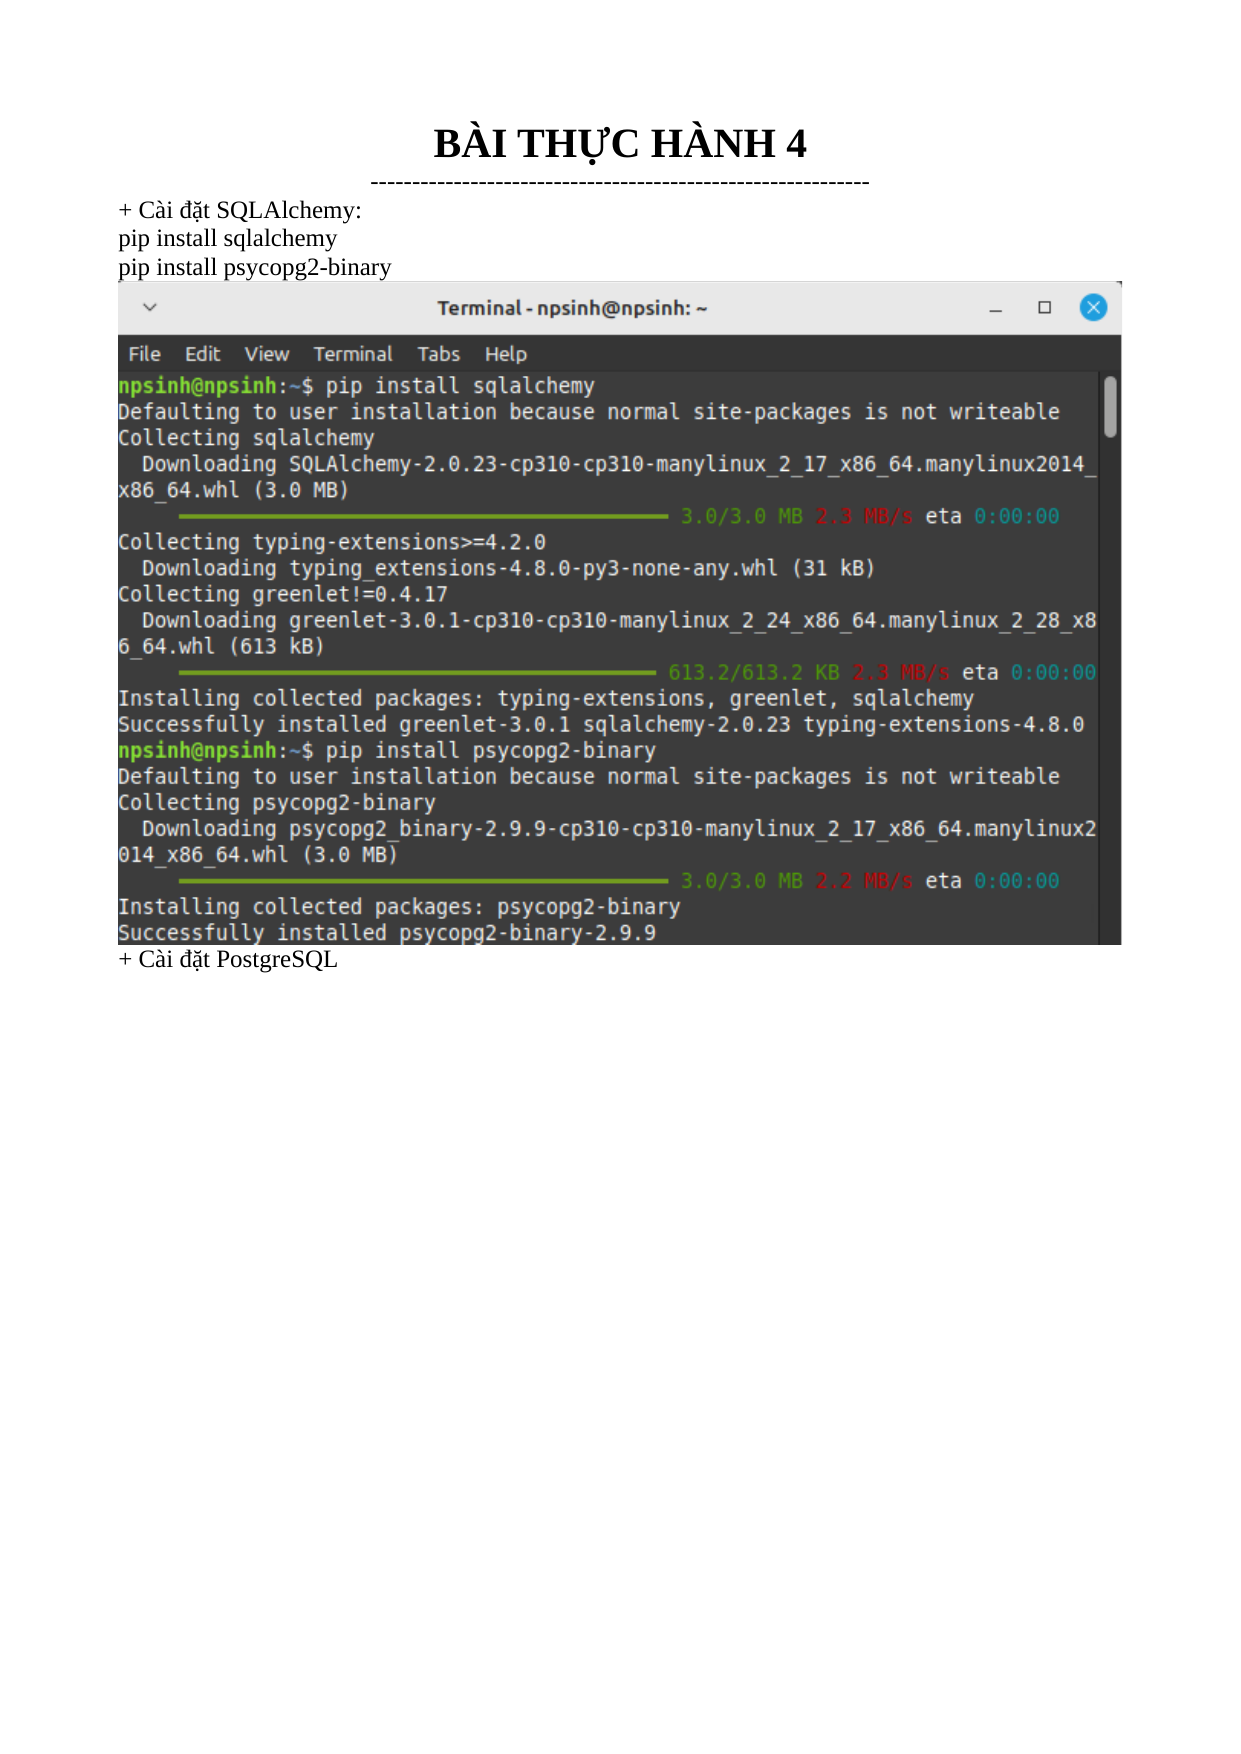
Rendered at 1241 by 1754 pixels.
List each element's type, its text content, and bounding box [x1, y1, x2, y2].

picture [118, 281, 1123, 945]
text pip install sqlalchemy [118, 223, 1122, 252]
text + Cài đặt PostgreSQL [118, 945, 1122, 973]
text ------------------------------------------------------------ [118, 166, 1122, 195]
text + Cài đặt SQLAlchemy: [118, 195, 1122, 223]
text pip install psycopg2-binary [118, 252, 1122, 281]
text BÀI THỰC HÀNH 4 [118, 118, 1122, 166]
